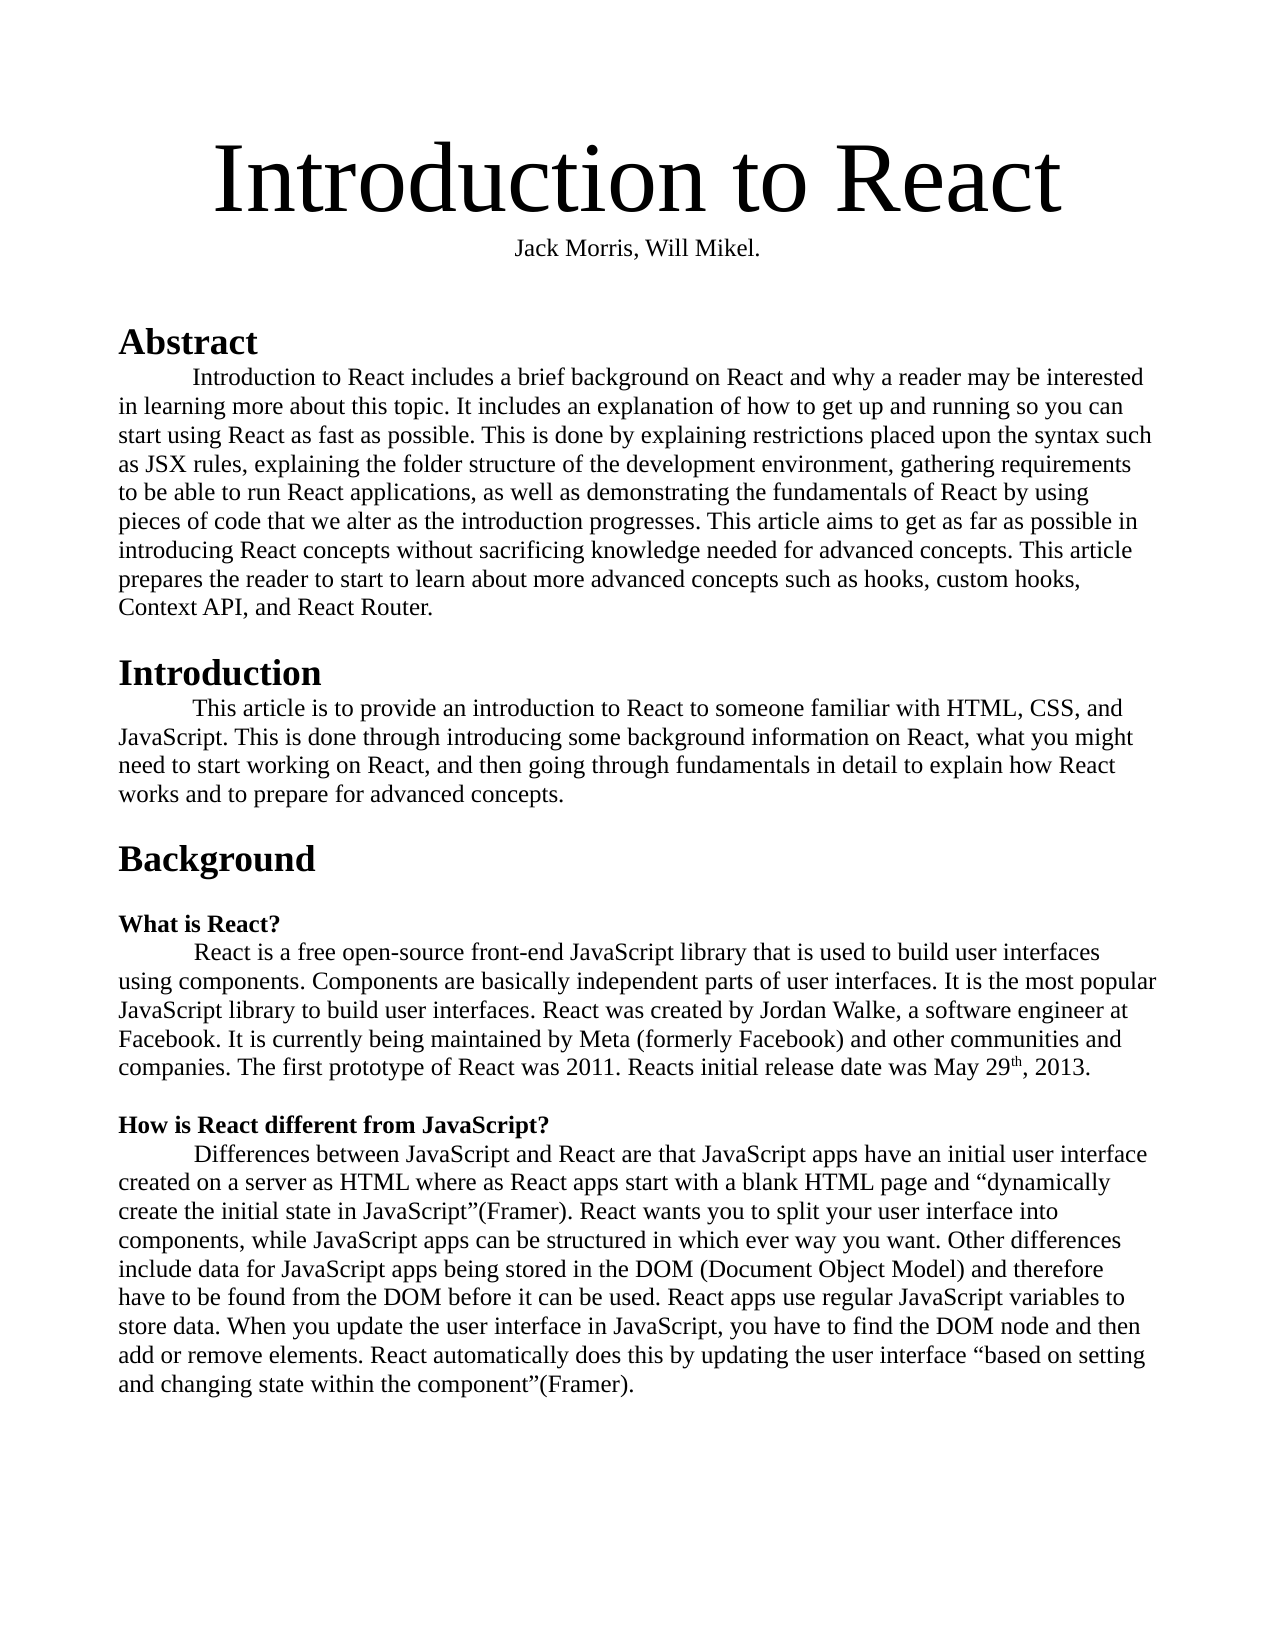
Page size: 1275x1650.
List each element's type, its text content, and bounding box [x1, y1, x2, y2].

text Jack Morris, Will Mikel. [118, 233, 1157, 262]
text Abstract [118, 319, 1157, 362]
text Differences between JavaScript and React are that JavaScript apps have an initial user interface created on a server as HTML where as React apps start with a blank HTML page and “dynamically create the initial state in JavaScript”(Framer). React wants you to split your user interface into components, while JavaScript apps can be structured in which ever way you want. Other differences include data for JavaScript apps being stored in the DOM (Document Object Model) and therefore have to be found from the DOM before it can be used. React apps use regular JavaScript variables to store data. When you update the user interface in JavaScript, you have to find the DOM node and then add or remove elements. React automatically does this by updating the user interface “based on setting and changing state within the component”(Framer). [118, 1139, 1157, 1397]
text Introduction [118, 650, 1157, 693]
text Introduction to React includes a brief background on React and why a reader may be interested in learning more about this topic. It includes an explanation of how to get up and running so you can start using React as fast as possible. This is done by explaining restrictions placed upon the syntax such as JSX rules, explaining the folder structure of the development environment, gathering requirements to be able to run React applications, as well as demonstrating the fundamentals of React by using pieces of code that we alter as the introduction progresses. This article aims to get as far as possible in introducing React concepts without sacrificing knowledge needed for advanced concepts. This article prepares the reader to start to learn about more advanced concepts such as hooks, custom hooks, Context API, and React Router. [118, 362, 1157, 621]
text Introduction to React [118, 118, 1157, 233]
text This article is to provide an introduction to React to someone familiar with HTML, CSS, and JavaScript. This is done through introducing some background information on React, what you might need to start working on React, and then going through fundamentals in detail to explain how React works and to prepare for advanced concepts. [118, 693, 1157, 808]
text React is a free open-source front-end JavaScript library that is used to build user interfaces using components. Components are basically independent parts of user interfaces. It is the most popular JavaScript library to build user interfaces. React was created by Jordan Walke, a software engineer at Facebook. It is currently being maintained by Meta (formerly Facebook) and other communities and companies. The first prototype of React was 2011. Reacts initial release date was May 29th, 2013. [118, 937, 1157, 1081]
text Background [118, 837, 1157, 880]
text What is React? [118, 909, 1157, 937]
text How is React different from JavaScript? [118, 1110, 1157, 1139]
